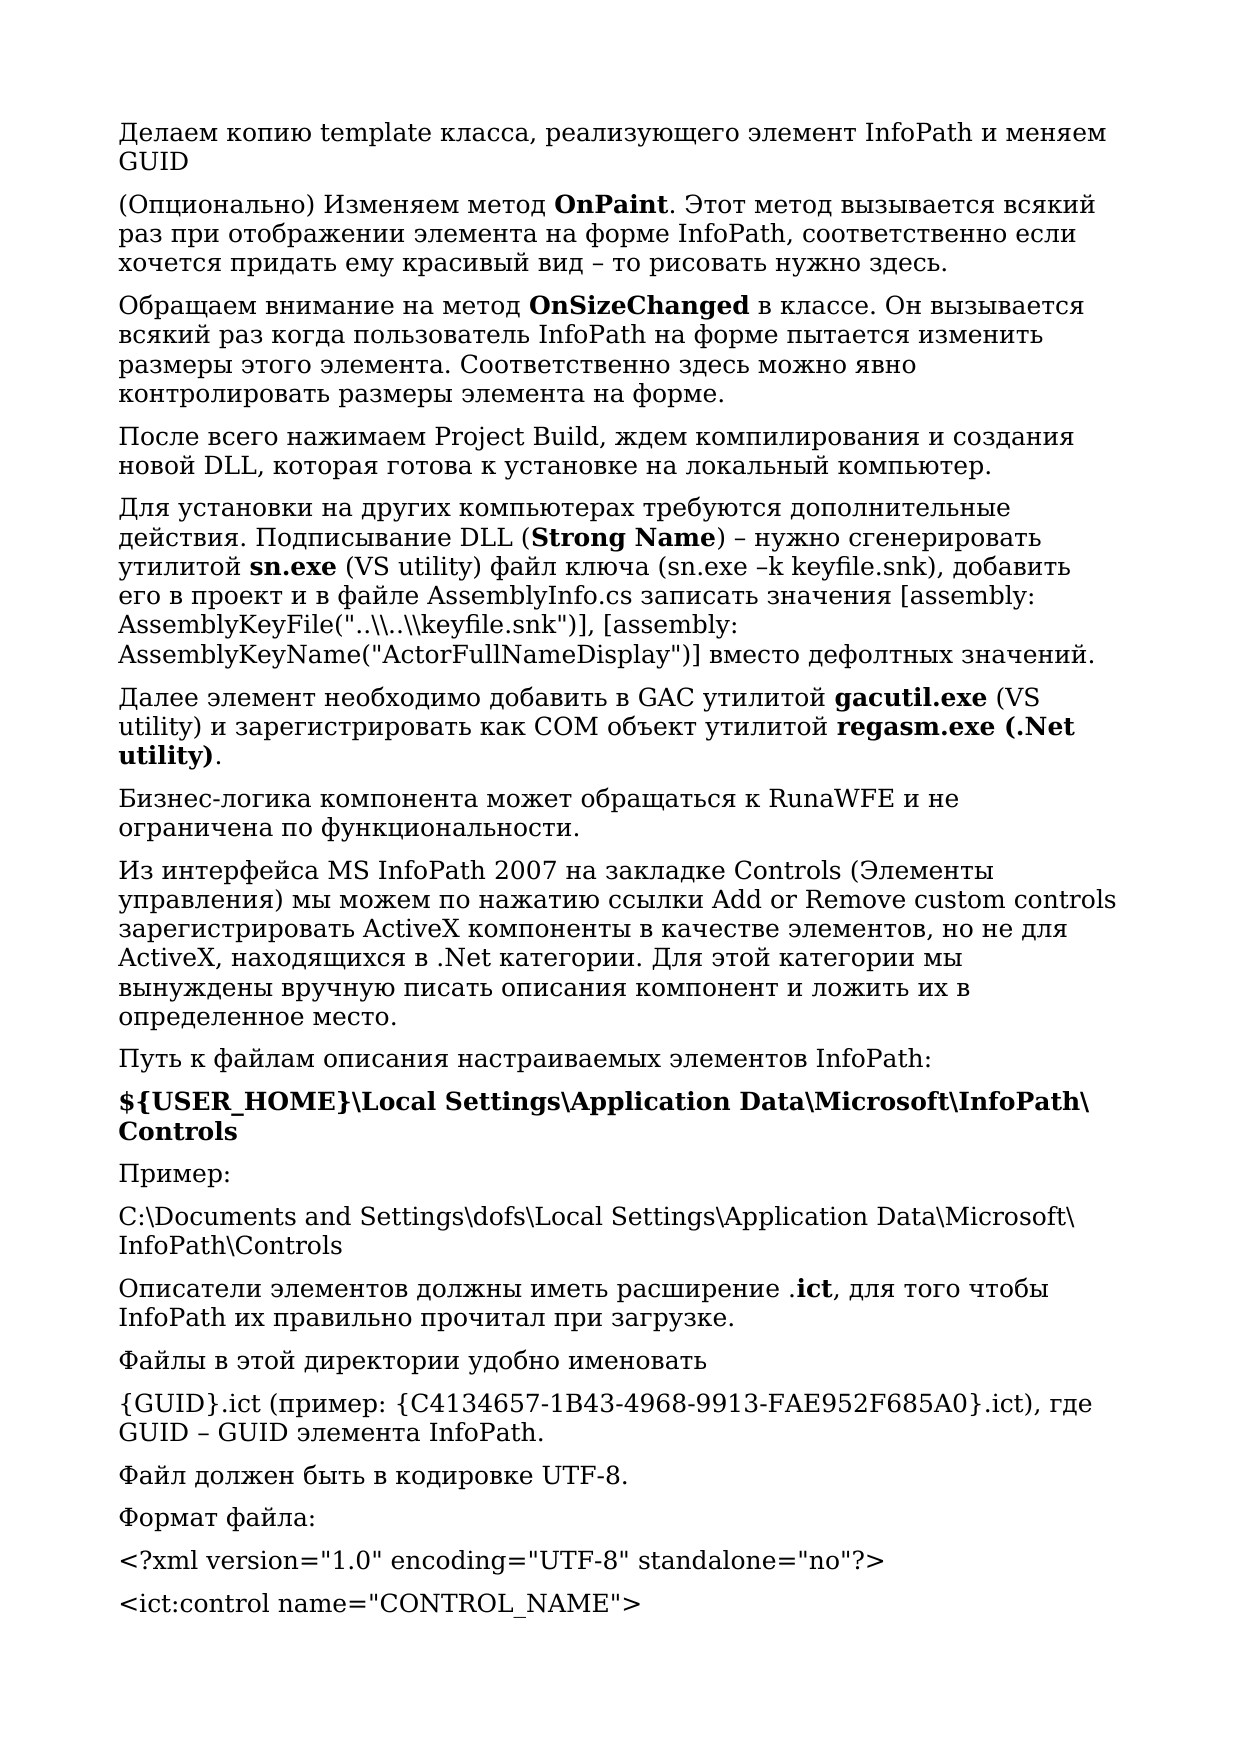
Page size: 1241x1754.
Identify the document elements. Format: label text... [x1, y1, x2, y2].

text Описатели элементов должны иметь расширение .ict, для того чтобы InfoPath их правильно прочитал при загрузке. [118, 1274, 1122, 1333]
text Из интерфейса MS InfoPath 2007 на закладке Controls (Элементы управления) мы можем по нажатию ссылки Add or Remove custom controls зарегистрировать ActiveX компоненты в качестве элементов, но не для ActiveX, находящихся в .Net категории. Для этой категории мы вынуждены вручную писать описания компонент и ложить их в определенное место. [118, 856, 1122, 1031]
text Пример: [118, 1159, 1122, 1189]
text (Опционально) Изменяем метод OnPaint. Этот метод вызывается всякий раз при отображении элемента на форме InfoPath, соответственно если хочется придать ему красивый вид – то рисовать нужно здесь. [118, 190, 1122, 278]
text После всего нажимаем Project Build, ждем компилирования и создания новой DLL, которая готова к установке на локальный компьютер. [118, 422, 1122, 480]
text Файл должен быть в кодировке UTF-8. [118, 1461, 1122, 1490]
text Путь к файлам описания настраиваемых элементов InfoPath: [118, 1044, 1122, 1074]
text ${USER_HOME}\Local Settings\Application Data\Microsoft\InfoPath\Controls [118, 1087, 1122, 1146]
text {GUID}.ict (пример: {C4134657-1B43-4968-9913-FAE952F685A0}.ict), где GUID – GUID элемента InfoPath. [118, 1389, 1122, 1447]
text <ict:control name="CONTROL_NAME"> [118, 1589, 1122, 1618]
text Далее элемент необходимо добавить в GAC утилитой gacutil.exe (VS utility) и зарегистрировать как COM объект утилитой regasm.exe (.Net utility). [118, 682, 1122, 771]
text <?xml version="1.0" encoding="UTF-8" standalone="no"?> [118, 1546, 1122, 1575]
text Бизнес-логика компонента может обращаться к RunaWFE и не ограничена по функциональности. [118, 784, 1122, 842]
text Обращаем внимание на метод OnSizeChanged в классе. Он вызывается всякий раз когда пользователь InfoPath на форме пытается изменить размеры этого элемента. Соответственно здесь можно явно контролировать размеры элемента на форме. [118, 291, 1122, 408]
text Делаем копию template класса, реализующего элемент InfoPath и меняем GUID [118, 118, 1122, 176]
text Для установки на других компьютерах требуются дополнительные действия. Подписывание DLL (Strong Name) – нужно сгенерировать утилитой sn.exe (VS utility) файл ключа (sn.exe –k keyfile.snk), добавить его в проект и в файле AssemblyInfo.cs записать значения [assembly: AssemblyKeyFile("..\\..\\keyfile.snk")], [assembly: AssemblyKeyName("ActorFullNameDisplay")] вместо дефолтных значений. [118, 493, 1122, 669]
text Формат файла: [118, 1503, 1122, 1533]
text C:\Documents and Settings\dofs\Local Settings\Application Data\Microsoft\InfoPath\Controls [118, 1202, 1122, 1261]
text Файлы в этой директории удобно именовать [118, 1346, 1122, 1375]
